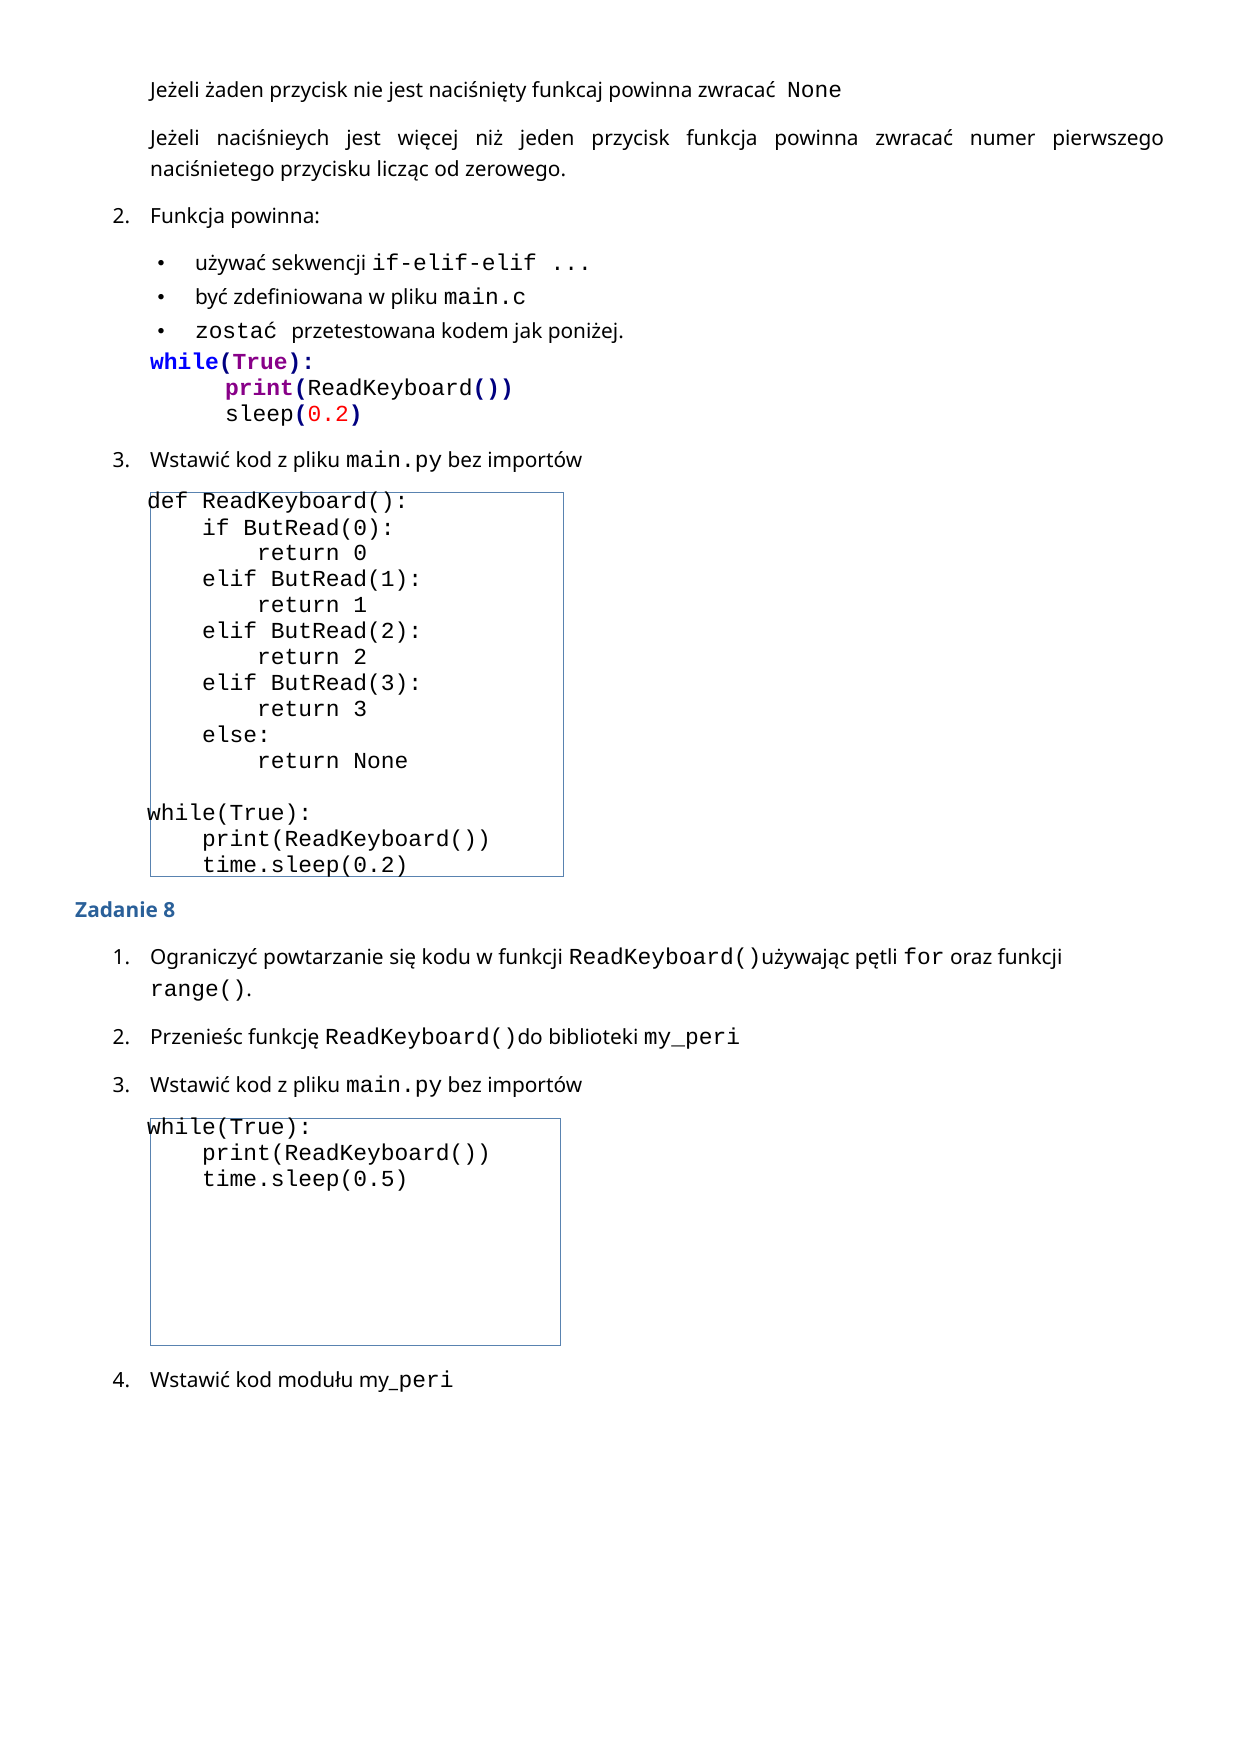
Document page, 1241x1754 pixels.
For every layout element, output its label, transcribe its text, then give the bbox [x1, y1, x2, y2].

list Jeżeli żaden przycisk nie jest naciśnięty funkcaj powinna zwracać None [112, 75, 1165, 104]
list Wstawić kod z pliku main.py bez importów [112, 1070, 1165, 1099]
list zostać przetestowana kodem jak poniżej. [157, 316, 1165, 345]
list Jeżeli naciśnieych jest więcej niż jeden przycisk funkcja powinna zwracać numer pierwszego naciśnietego przycisku licząc od zerowego. [112, 123, 1165, 182]
list być zdefiniowana w pliku main.c [157, 282, 1165, 311]
list while(True): print(ReadKeyboard()) sleep(0.2) [150, 350, 1165, 428]
list Wstawić kod z pliku main.py bez importów [112, 445, 1165, 474]
list Funkcja powinna: [112, 201, 1165, 229]
list Przenieśc funkcję ReadKeyboard()do biblioteki my_peri [112, 1022, 1165, 1051]
list Wstawić kod modułu my_peri [112, 1365, 1165, 1394]
list używać sekwencji if-elif-elif ... [157, 248, 1165, 277]
text Zadanie 8 [75, 895, 1165, 923]
list Ograniczyć powtarzanie się kodu w funkcji ReadKeyboard()używając pętli for oraz funkcji range(). [112, 942, 1165, 1003]
